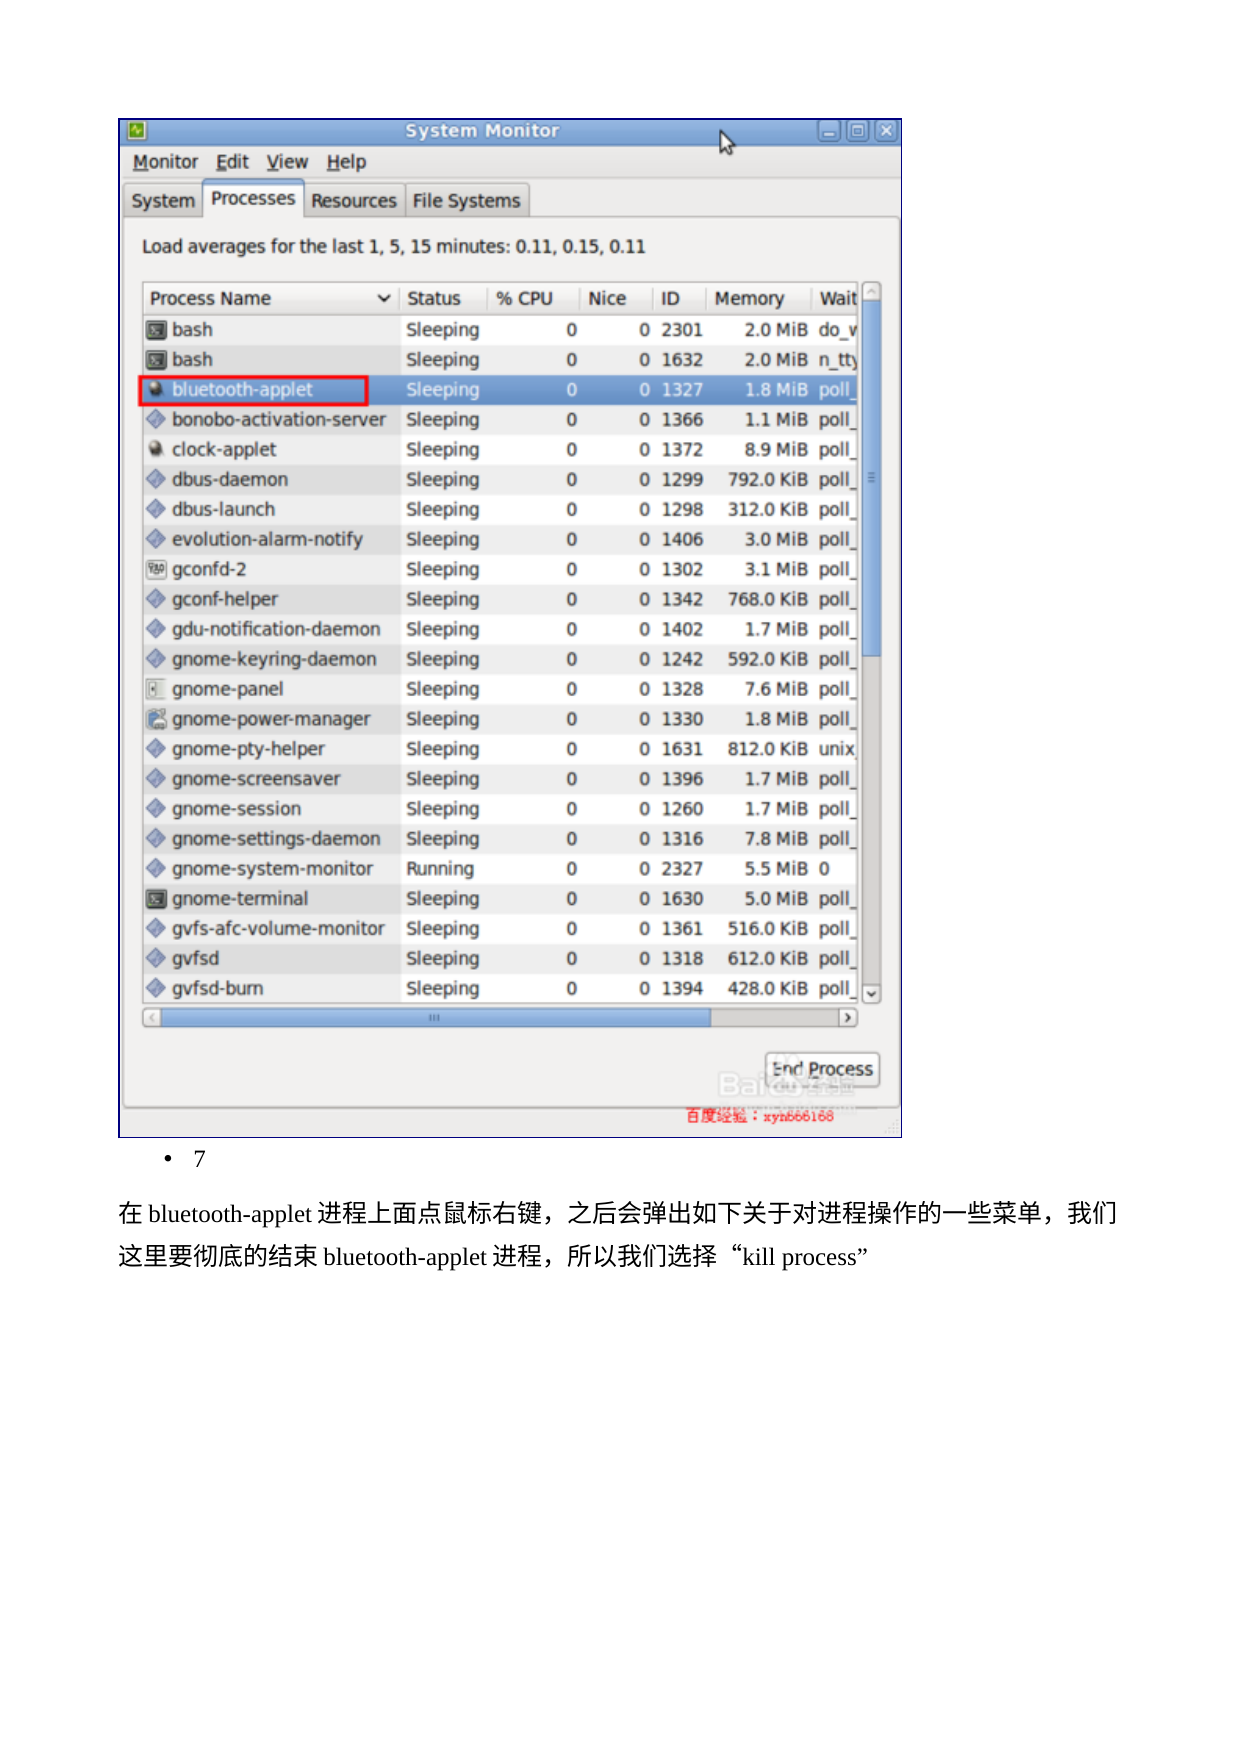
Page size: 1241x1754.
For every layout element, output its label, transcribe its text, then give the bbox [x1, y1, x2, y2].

list 7 [164, 1144, 1122, 1173]
picture [120, 120, 901, 1137]
text 在bluetooth-applet进程上面点鼠标右键，之后会弹出如下关于对进程操作的一些菜单，我们这里要彻底的结束bluetooth-applet进程，所以我们选择“kill process” [118, 1193, 1122, 1273]
